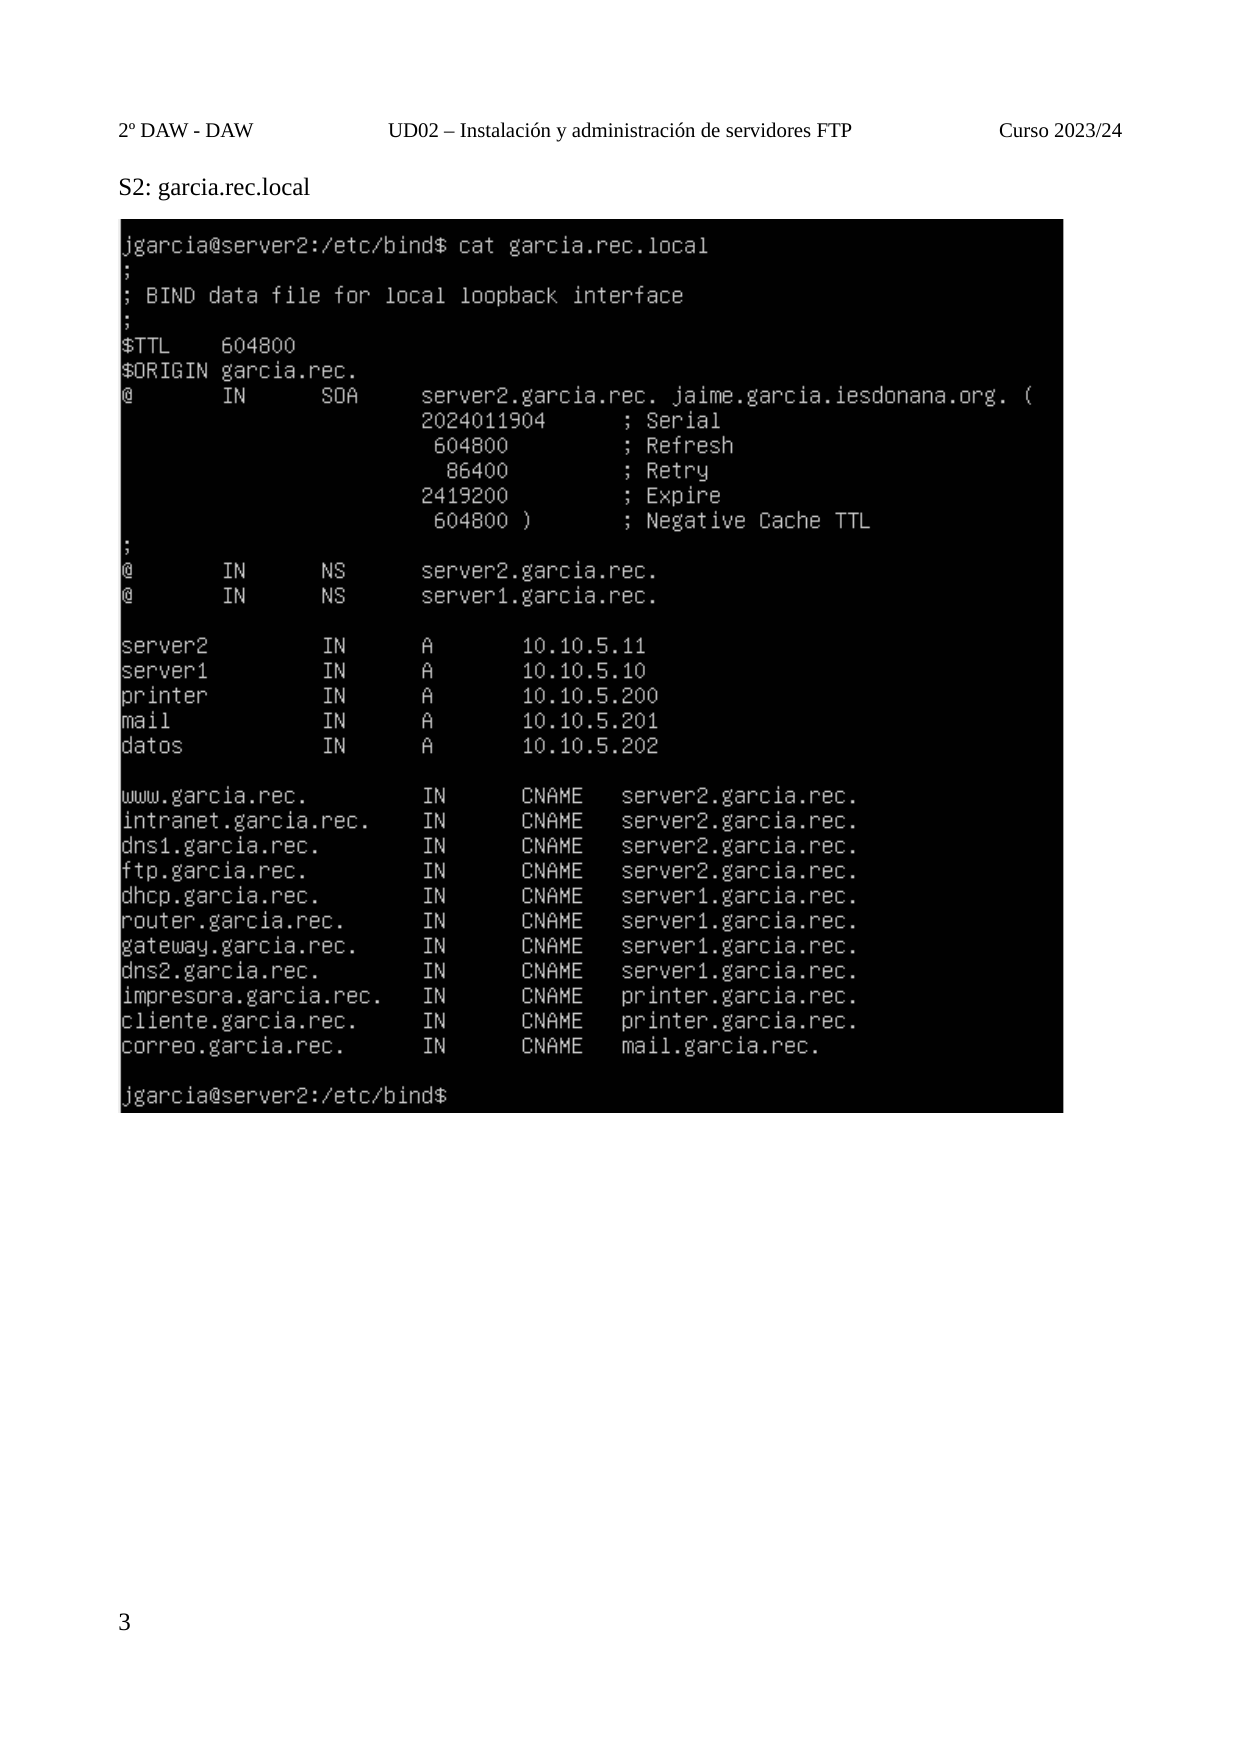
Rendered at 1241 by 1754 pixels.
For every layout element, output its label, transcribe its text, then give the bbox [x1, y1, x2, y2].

picture [118, 219, 1064, 1113]
text S2: garcia.rec.local [118, 172, 1122, 200]
